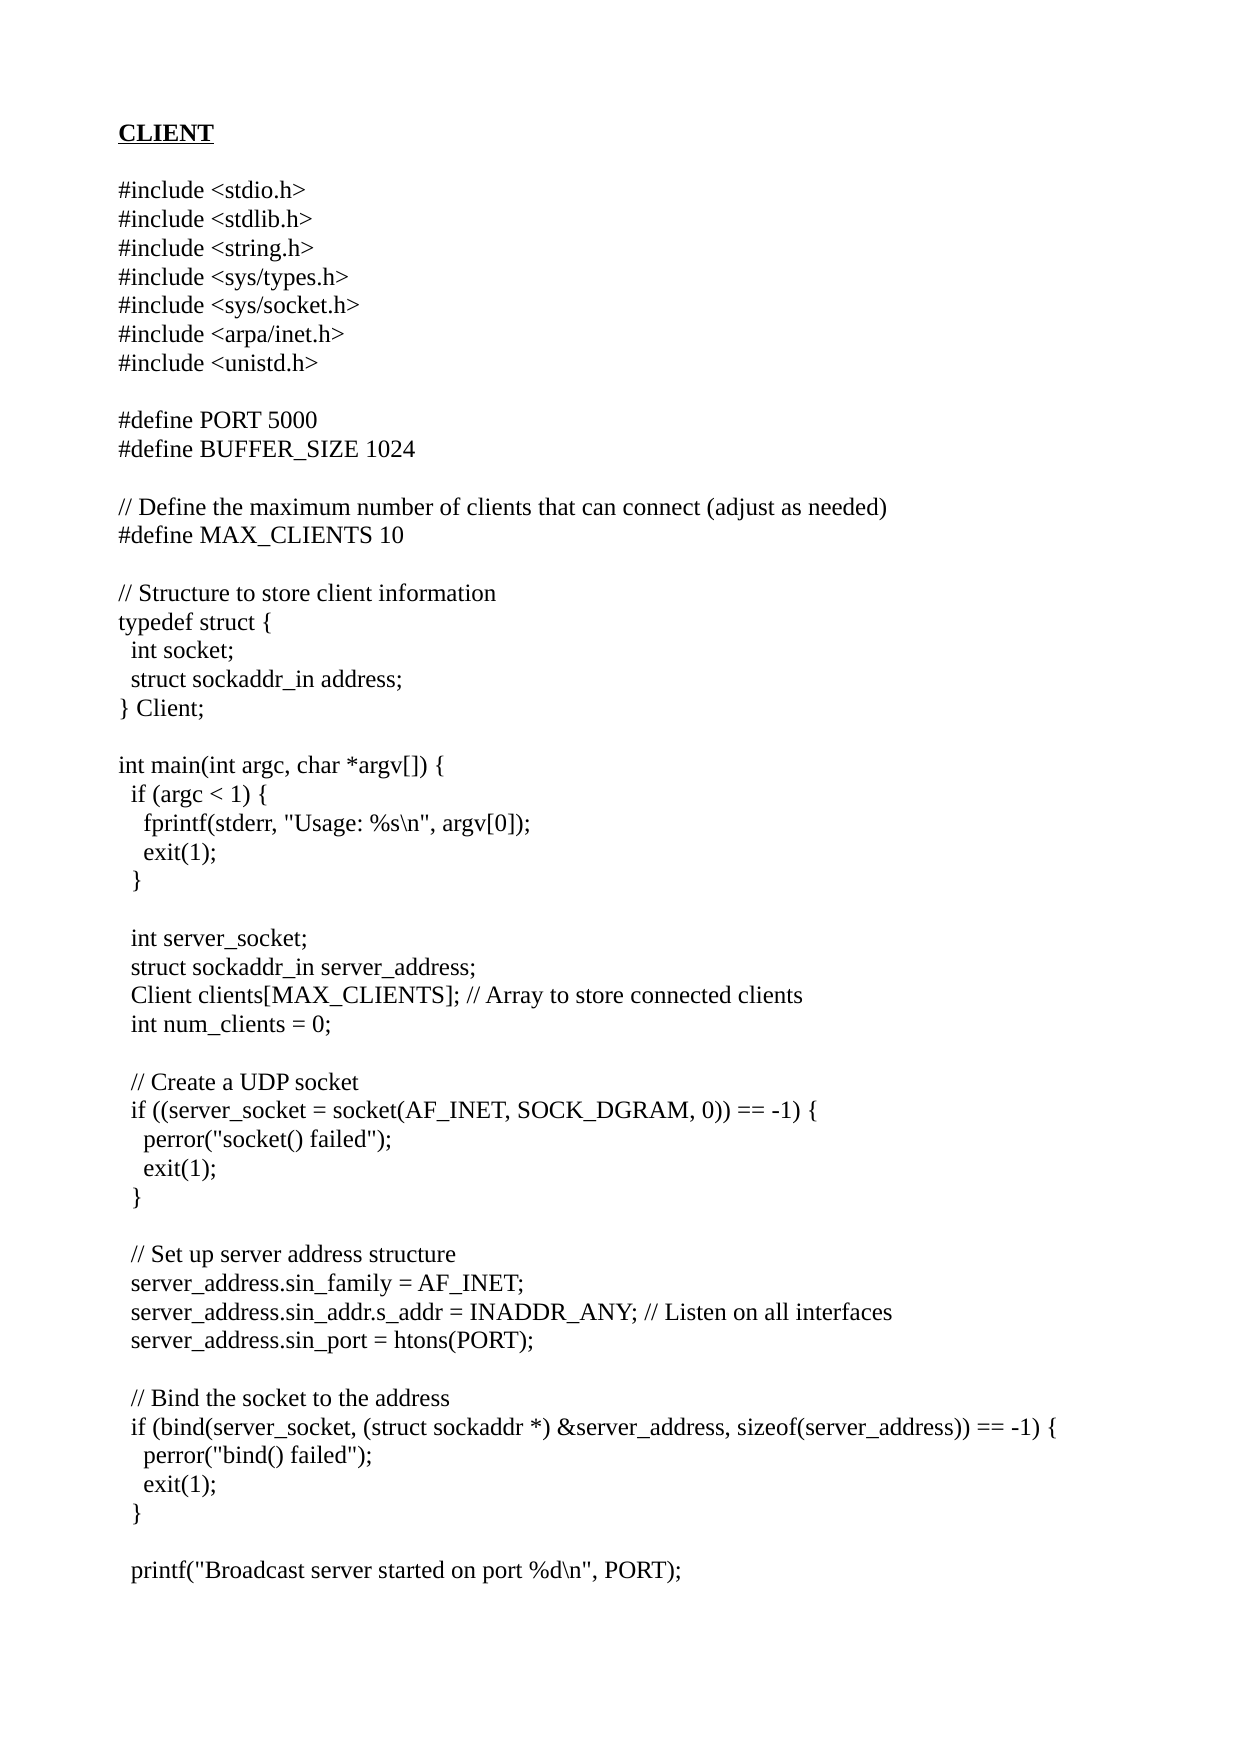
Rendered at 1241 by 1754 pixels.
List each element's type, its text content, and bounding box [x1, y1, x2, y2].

text int socket; [118, 636, 1122, 664]
text #define BUFFER_SIZE 1024 [118, 434, 1122, 463]
text } Client; [118, 693, 1122, 722]
text #define MAX_CLIENTS 10 [118, 521, 1122, 549]
text server_address.sin_family = AF_INET; [118, 1268, 1122, 1297]
text typedef struct { [118, 607, 1122, 636]
text int main(int argc, char *argv[]) { [118, 751, 1122, 779]
text exit(1); [118, 1469, 1122, 1498]
text fprintf(stderr, "Usage: %s\n", argv[0]); [118, 808, 1122, 837]
text } [118, 1498, 1122, 1527]
text #define PORT 5000 [118, 406, 1122, 434]
text #include <stdio.h> [118, 176, 1122, 204]
text struct sockaddr_in address; [118, 664, 1122, 693]
text if (argc < 1) { [118, 779, 1122, 808]
text // Define the maximum number of clients that can connect (adjust as needed) [118, 492, 1122, 521]
text if ((server_socket = socket(AF_INET, SOCK_DGRAM, 0)) == -1) { [118, 1096, 1122, 1124]
text #include <sys/types.h> [118, 262, 1122, 291]
text exit(1); [118, 1153, 1122, 1182]
text } [118, 866, 1122, 894]
text server_address.sin_addr.s_addr = INADDR_ANY; // Listen on all interfaces [118, 1297, 1122, 1326]
text server_address.sin_port = htons(PORT); [118, 1326, 1122, 1354]
text // Bind the socket to the address [118, 1383, 1122, 1412]
text #include <stdlib.h> [118, 204, 1122, 233]
text #include <arpa/inet.h> [118, 319, 1122, 348]
text struct sockaddr_in server_address; [118, 952, 1122, 981]
text Client clients[MAX_CLIENTS]; // Array to store connected clients [118, 981, 1122, 1009]
text #include <string.h> [118, 233, 1122, 262]
text int server_socket; [118, 923, 1122, 952]
text #include <sys/socket.h> [118, 291, 1122, 319]
text // Structure to store client information [118, 578, 1122, 607]
text } [118, 1182, 1122, 1211]
text #include <unistd.h> [118, 348, 1122, 377]
text // Set up server address structure [118, 1239, 1122, 1268]
text if (bind(server_socket, (struct sockaddr *) &server_address, sizeof(server_address)) == -1) { [118, 1412, 1122, 1441]
text perror("bind() failed"); [118, 1441, 1122, 1469]
text perror("socket() failed"); [118, 1124, 1122, 1153]
text printf("Broadcast server started on port %d\n", PORT); [118, 1556, 1122, 1584]
text exit(1); [118, 837, 1122, 866]
text CLIENT [118, 118, 1122, 147]
text int num_clients = 0; [118, 1009, 1122, 1038]
text // Create a UDP socket [118, 1067, 1122, 1096]
